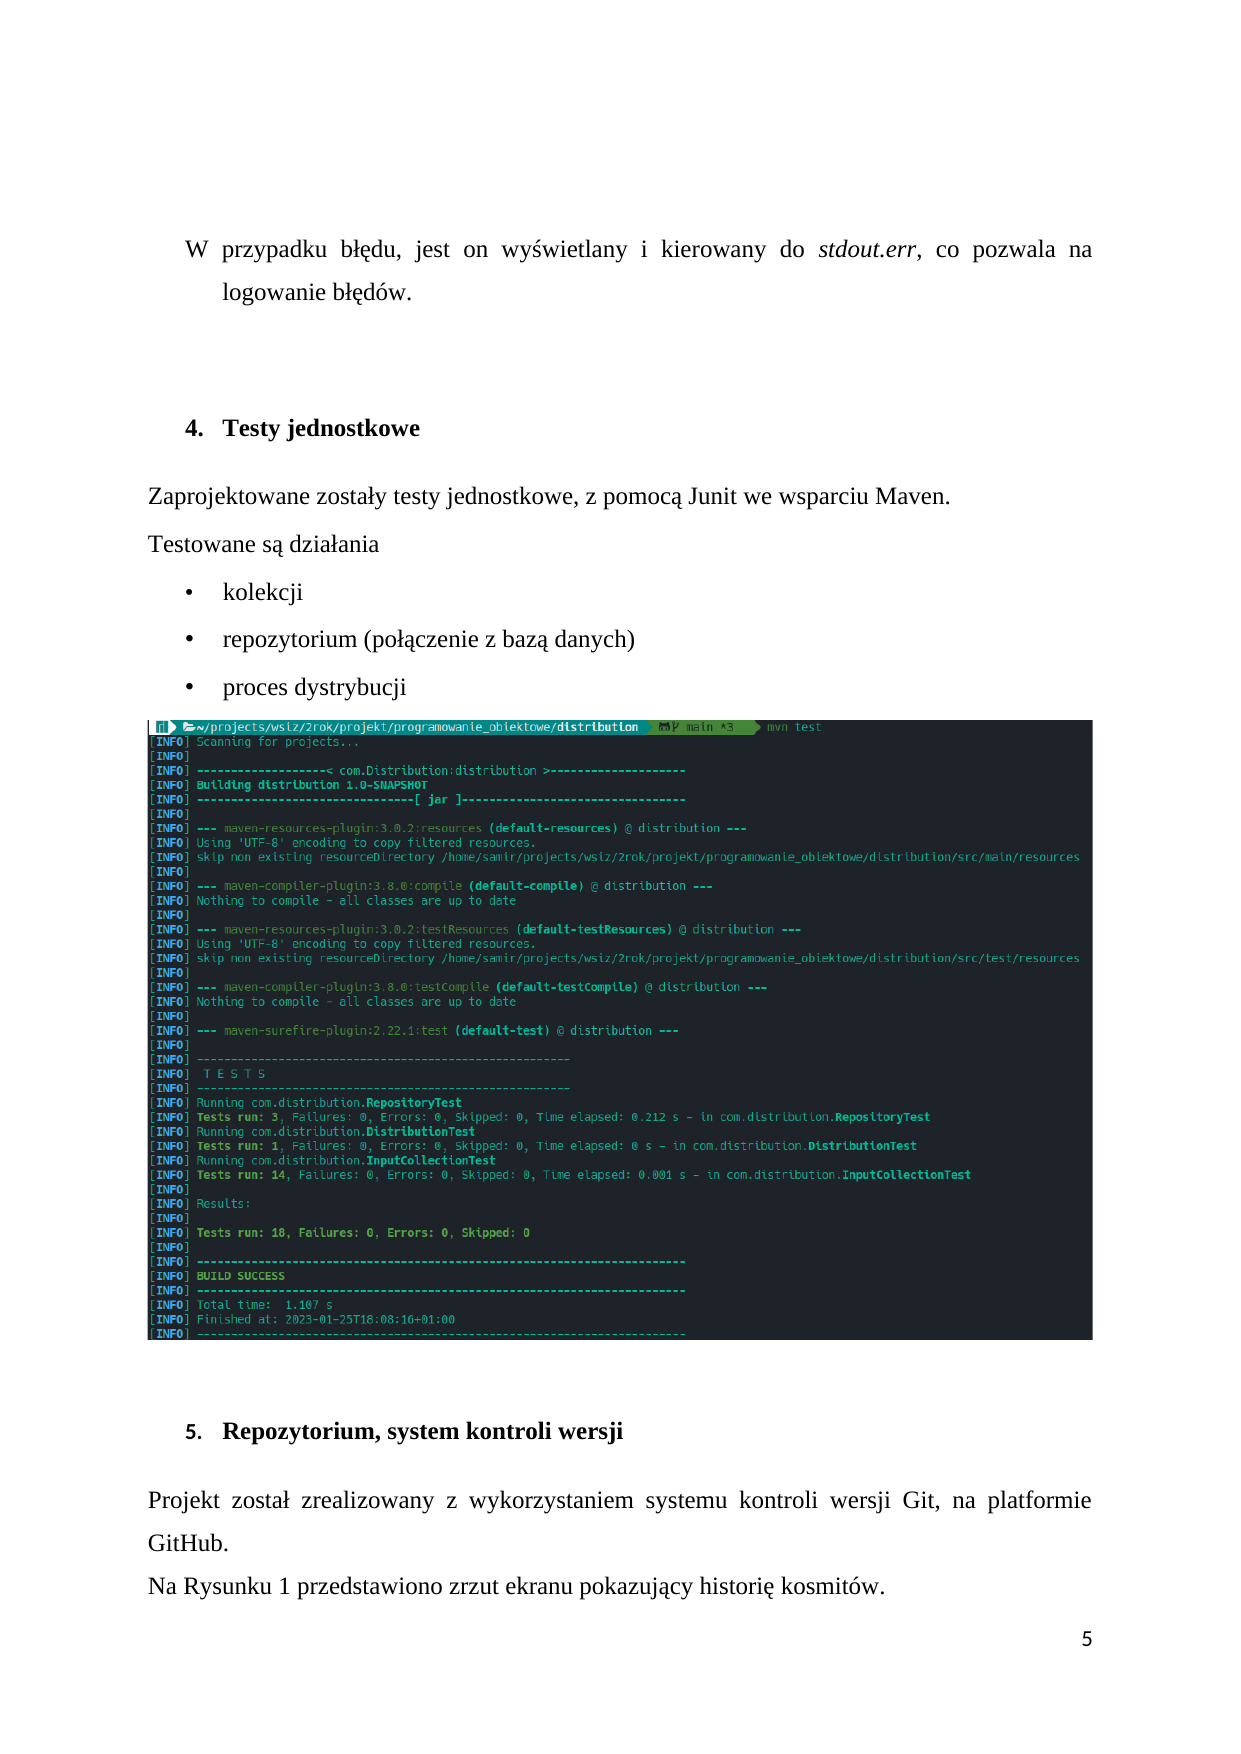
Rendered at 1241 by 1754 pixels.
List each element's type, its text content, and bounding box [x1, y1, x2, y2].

text Testowane są działania [148, 529, 1093, 558]
picture [147, 720, 1093, 1340]
list repozytorium (połączenie z bazą danych) [185, 624, 1093, 653]
subtitle Repozytorium, system kontroli wersji [185, 1416, 1093, 1445]
subtitle W przypadku błędu, jest on wyświetlany i kierowany do stdout.err, co pozwala na logowanie błędów. [185, 234, 1093, 306]
text Na Rysunku 1 przedstawiono zrzut ekranu pokazujący historię kosmitów. [148, 1571, 1093, 1600]
text Projekt został zrealizowany z wykorzystaniem systemu kontroli wersji Git, na platformie GitHub. [148, 1485, 1093, 1557]
list proces dystrybucji [185, 672, 1093, 701]
list kolekcji [185, 577, 1093, 606]
text Zaprojektowane zostały testy jednostkowe, z pomocą Junit we wsparciu Maven. [148, 481, 1093, 510]
subtitle Testy jednostkowe [185, 413, 1093, 442]
